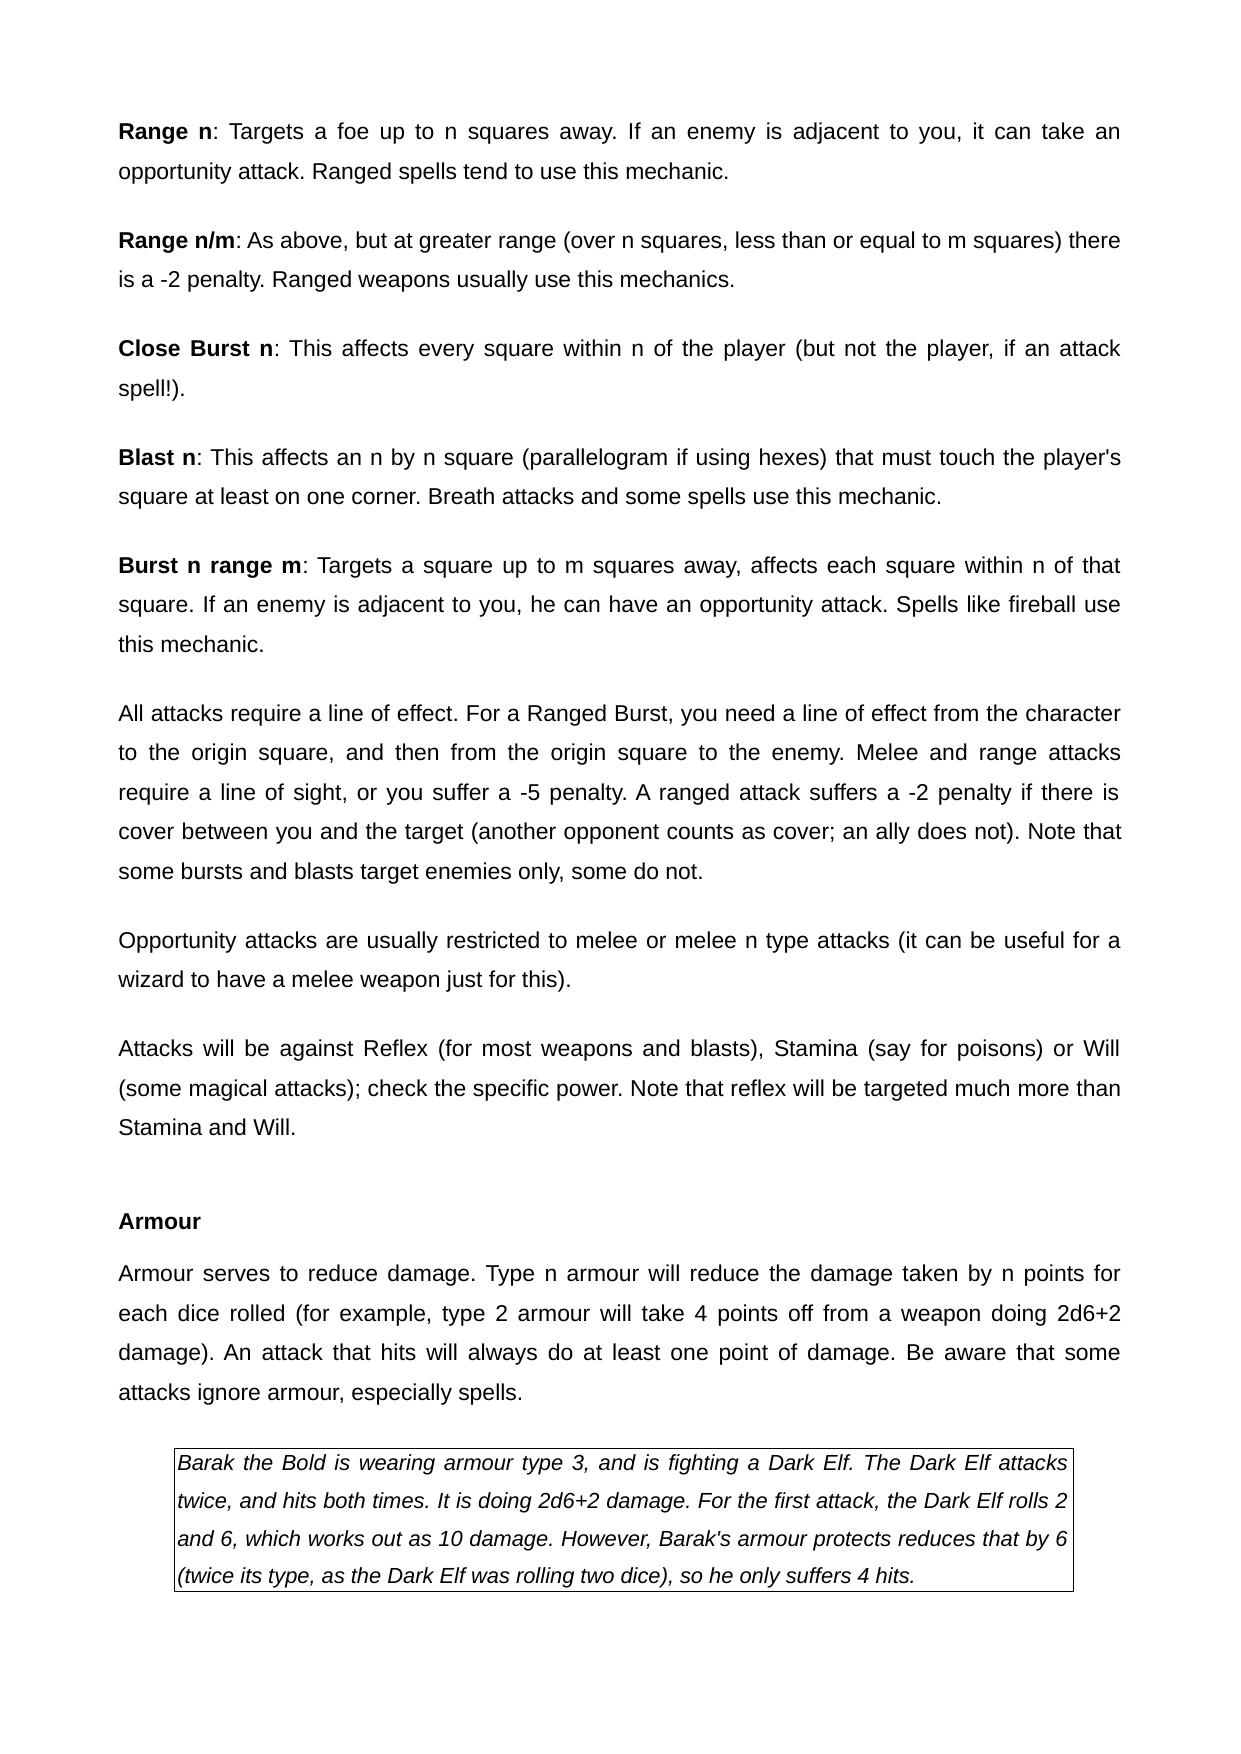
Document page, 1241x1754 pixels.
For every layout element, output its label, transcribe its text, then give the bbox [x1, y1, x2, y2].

text All attacks require a line of effect. For a Ranged Burst, you need a line of effect from the character to the origin square, and then from the origin square to the enemy. Melee and range attacks require a line of sight, or you suffer a -5 penalty. A ranged attack suffers a -2 penalty if there is cover between you and the target (another opponent counts as cover; an ally does not). Note that some bursts and blasts target enemies only, some do not. [118, 700, 1122, 884]
text Blast n: This affects an n by n square (parallelogram if using hexes) that must touch the player's square at least on one corner. Breath attacks and some spells use this mechanic. [118, 443, 1122, 509]
text Attacks will be against Reflex (for most weapons and blasts), Stamina (say for poisons) or Will (some magical attacks); check the specific power. Note that reflex will be targeted much more than Stamina and Will. [118, 1035, 1122, 1140]
subtitle Armour [118, 1208, 1122, 1234]
text Burst n range m: Targets a square up to m squares away, affects each square within n of that square. If an enemy is adjacent to you, he can have an opportunity attack. Spells like fireball use this mechanic. [118, 552, 1122, 657]
text Range n/m: As above, but at greater range (over n squares, less than or equal to m squares) there is a -2 penalty. Ranged weapons usually use this mechanics. [118, 227, 1122, 292]
text Range n: Targets a foe up to n squares away. If an enemy is adjacent to you, it can take an opportunity attack. Ranged spells tend to use this mechanic. [118, 118, 1122, 184]
text Armour serves to reduce damage. Type n armour will reduce the damage taken by n points for each dice rolled (for example, type 2 armour will take 4 points off from a weapon doing 2d6+2 damage). An attack that hits will always do at least one point of damage. Be aware that some attacks ignore armour, especially spells. [118, 1260, 1122, 1405]
text Close Burst n: This affects every square within n of the player (but not the player, if an attack spell!). [118, 335, 1122, 401]
text Barak the Bold is wearing armour type 3, and is fighting a Dark Elf. The Dark Elf attacks twice, and hits both times. It is doing 2d6+2 damage. For the first attack, the Dark Elf rolls 2 and 6, which works out as 10 damage. However, Barak's armour protects reduces that by 6 (twice its type, as the Dark Elf was rolling two dice), so he only suffers 4 hits. [175, 1449, 1073, 1591]
text Opportunity attacks are usually restricted to melee or melee n type attacks (it can be useful for a wizard to have a melee weapon just for this). [118, 927, 1122, 992]
